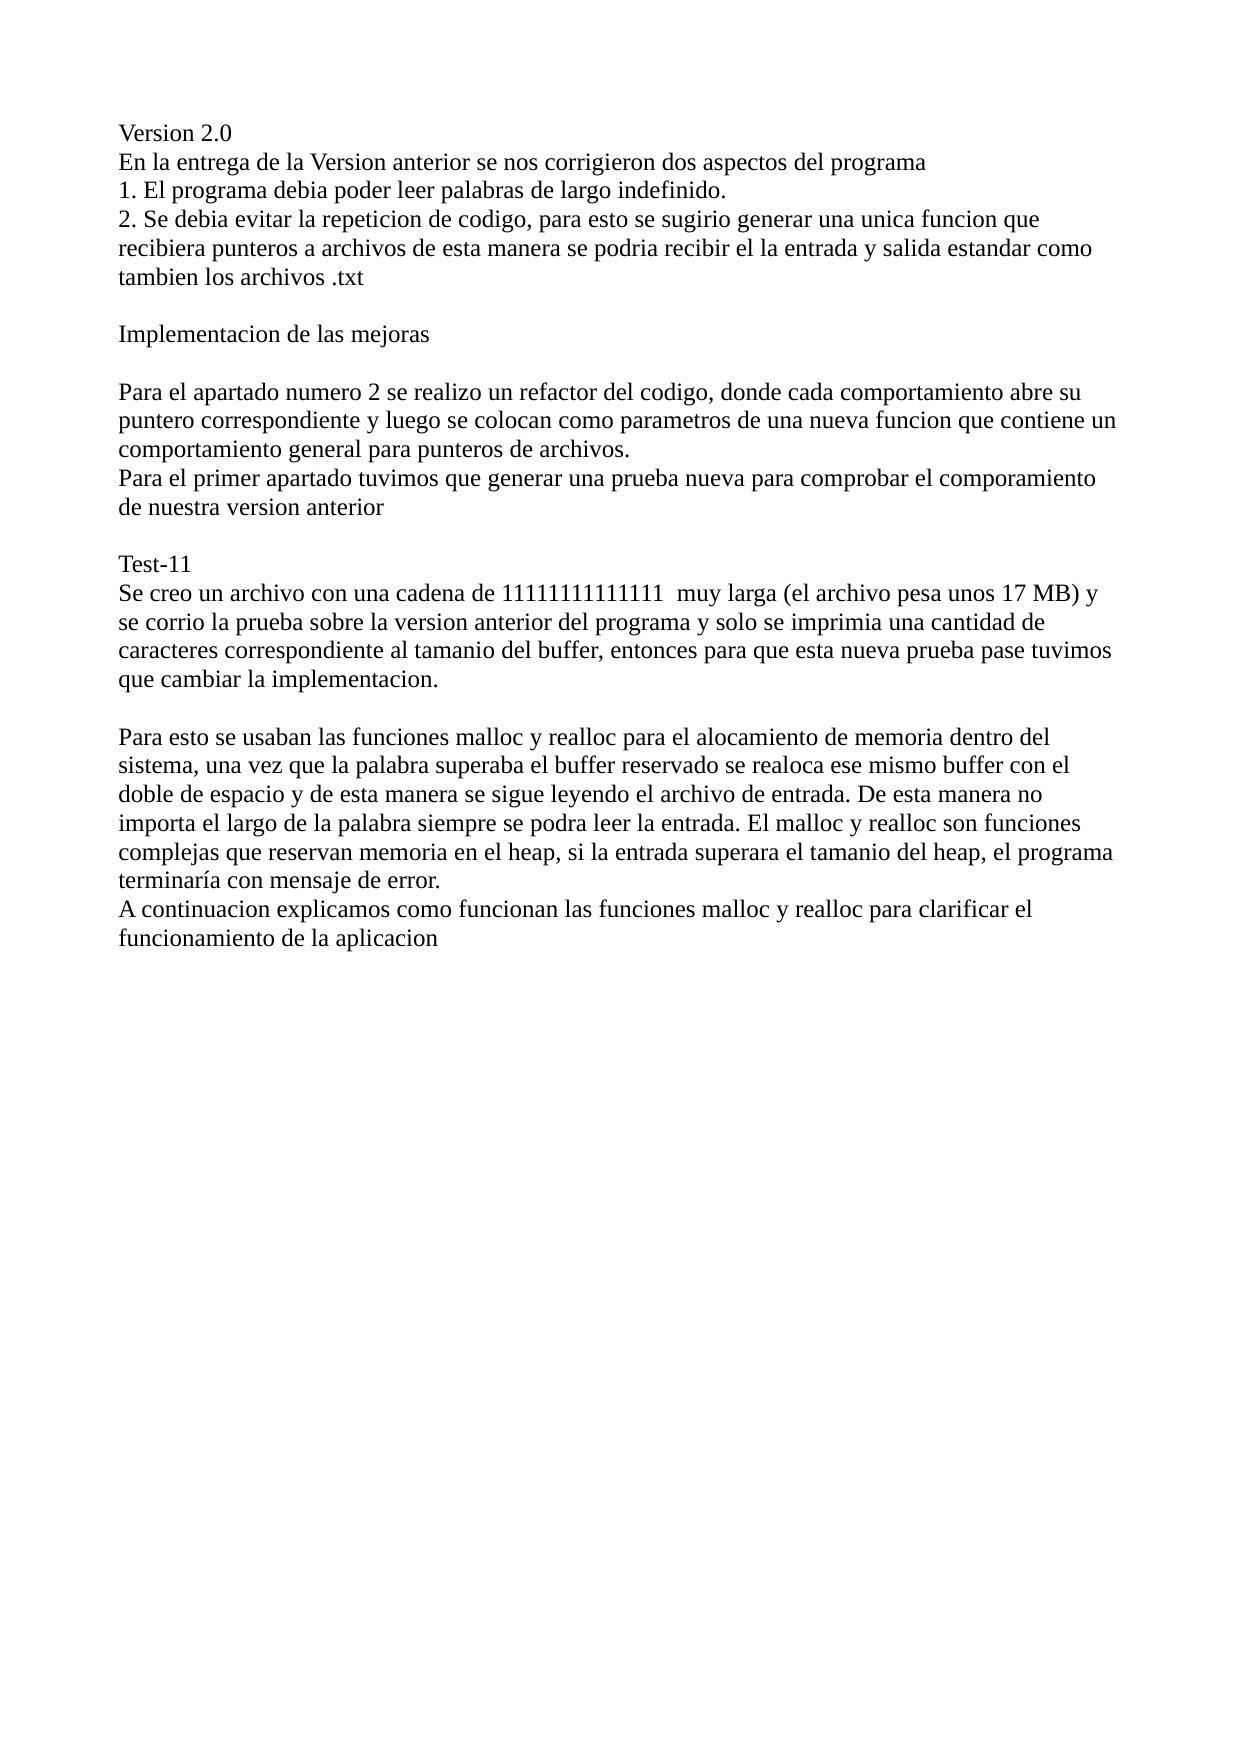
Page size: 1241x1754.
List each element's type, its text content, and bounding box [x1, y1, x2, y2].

text 2. Se debia evitar la repeticion de codigo, para esto se sugirio generar una unica funcion que recibiera punteros a archivos de esta manera se podria recibir el la entrada y salida estandar como tambien los archivos .txt [118, 204, 1122, 291]
text A continuacion explicamos como funcionan las funciones malloc y realloc para clarificar el funcionamiento de la aplicacion [118, 894, 1122, 952]
text Para esto se usaban las funciones malloc y realloc para el alocamiento de memoria dentro del sistema, una vez que la palabra superaba el buffer reservado se realoca ese mismo buffer con el doble de espacio y de esta manera se sigue leyendo el archivo de entrada. De esta manera no importa el largo de la palabra siempre se podra leer la entrada. El malloc y realloc son funciones complejas que reservan memoria en el heap, si la entrada superara el tamanio del heap, el programa terminaría con mensaje de error. [118, 722, 1122, 894]
text Para el apartado numero 2 se realizo un refactor del codigo, donde cada comportamiento abre su puntero correspondiente y luego se colocan como parametros de una nueva funcion que contiene un comportamiento general para punteros de archivos. [118, 377, 1122, 463]
text 1. El programa debia poder leer palabras de largo indefinido. [118, 176, 1122, 204]
text Test-11 Se creo un archivo con una cadena de 11111111111111 muy larga (el archivo pesa unos 17 MB) y se corrio la prueba sobre la version anterior del programa y solo se imprimia una cantidad de caracteres correspondiente al tamanio del buffer, entonces para que esta nueva prueba pase tuvimos que cambiar la implementacion. [118, 549, 1122, 693]
text Implementacion de las mejoras [118, 319, 1122, 348]
text Version 2.0 En la entrega de la Version anterior se nos corrigieron dos aspectos del programa [118, 118, 1122, 176]
text Para el primer apartado tuvimos que generar una prueba nueva para comprobar el comporamiento de nuestra version anterior [118, 463, 1122, 521]
